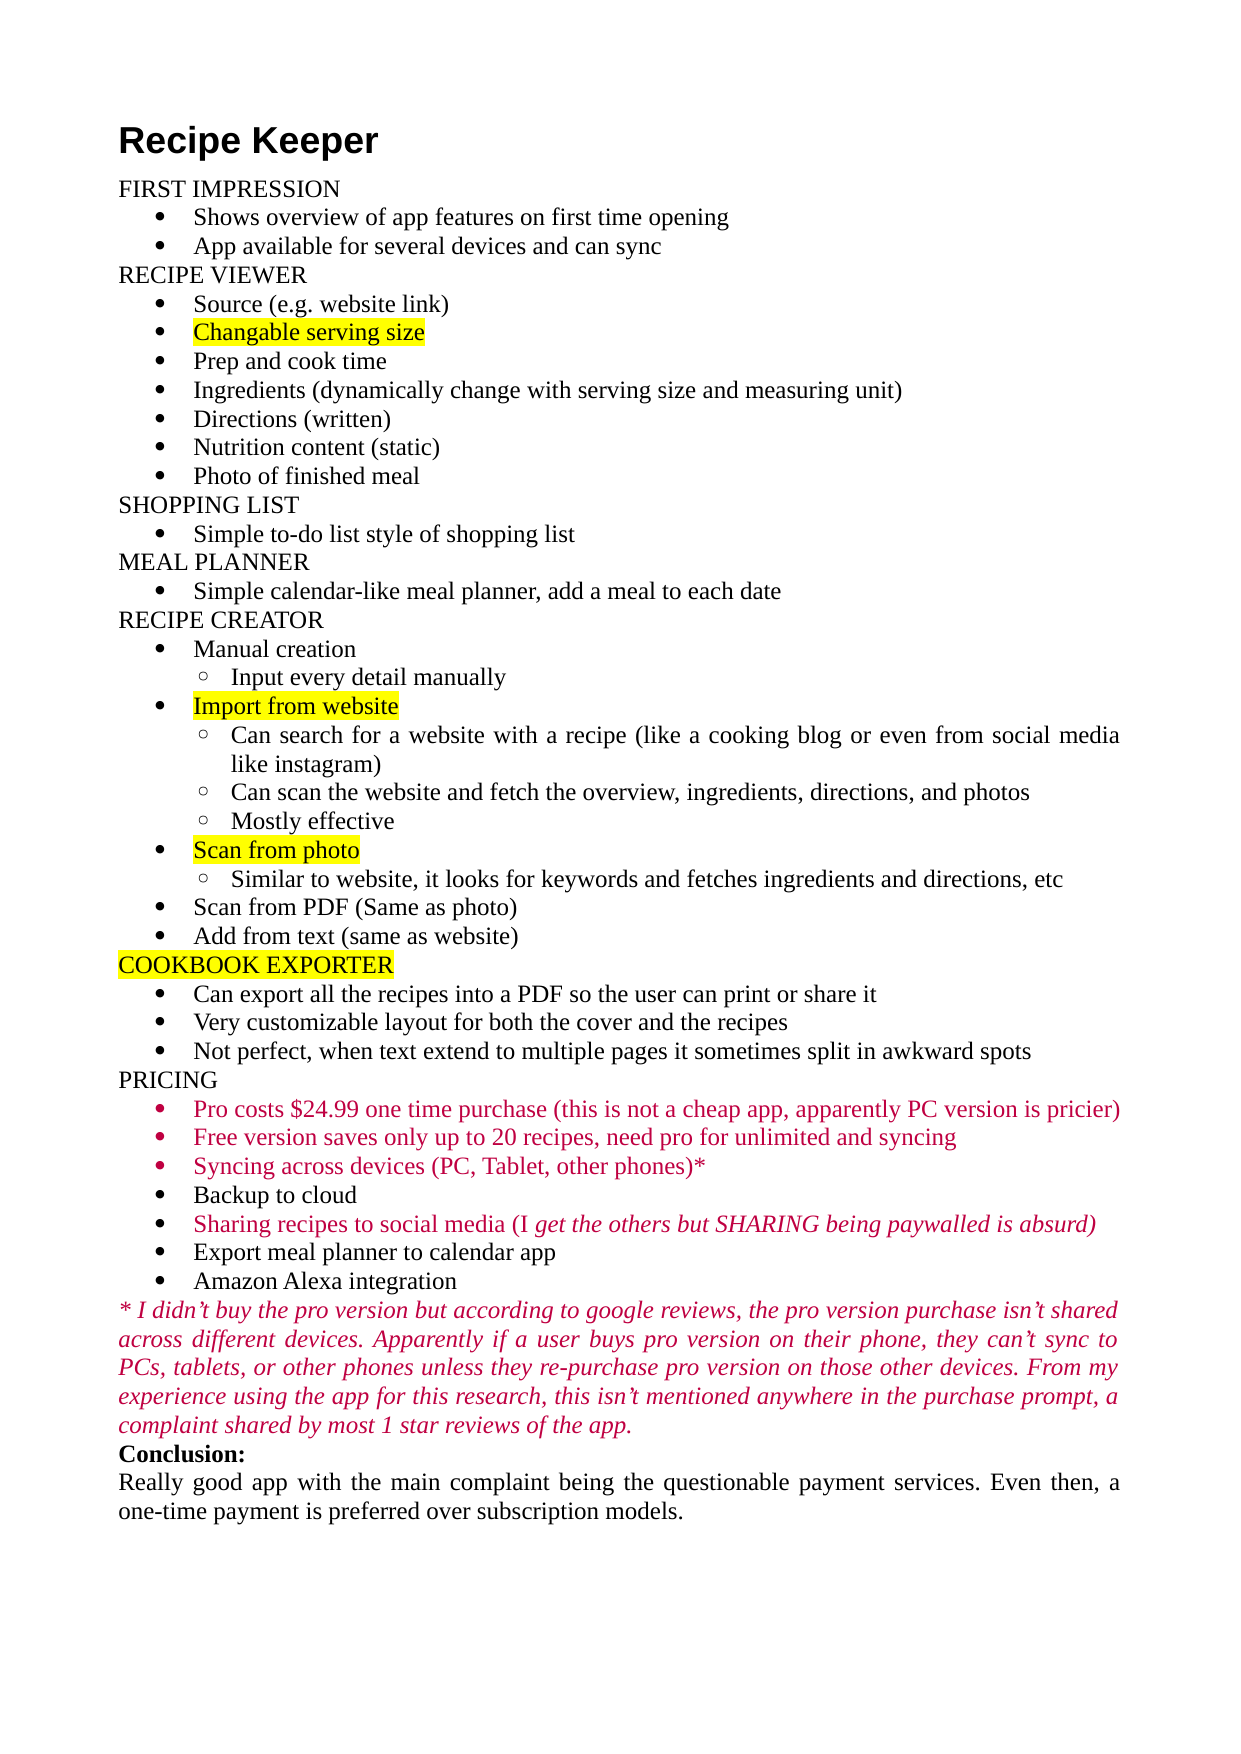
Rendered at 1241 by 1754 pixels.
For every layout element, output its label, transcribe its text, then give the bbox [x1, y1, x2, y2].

text Conclusion: [118, 1439, 1122, 1467]
text RECIPE CREATOR [118, 605, 1122, 634]
list Simple calendar-like meal planner, add a meal to each date [156, 576, 1122, 605]
list Backup to cloud [156, 1180, 1122, 1209]
text MEAL PLANNER [118, 547, 1122, 576]
subtitle Recipe Keeper [118, 118, 1122, 161]
list Similar to website, it looks for keywords and fetches ingredients and directions, etc [193, 864, 1122, 892]
text Really good app with the main complaint being the questionable payment services. Even then, a one-time payment is preferred over subscription models. [118, 1467, 1122, 1525]
list Nutrition content (static) [156, 432, 1122, 461]
text * I didn’t buy the pro version but according to google reviews, the pro version purchase isn’t shared across different devices. Apparently if a user buys pro version on their phone, they can’t sync to PCs, tablets, or other phones unless they re-purchase pro version on those other devices. From my experience using the app for this research, this isn’t mentioned anywhere in the purchase prompt, a complaint shared by most 1 star reviews of the app. [118, 1295, 1122, 1439]
text PRICING [118, 1065, 1122, 1094]
list Scan from PDF (Same as photo) [156, 892, 1122, 921]
text COOKBOOK EXPORTER [118, 950, 1122, 979]
text RECIPE VIEWER [118, 260, 1122, 289]
list Can search for a website with a recipe (like a cooking blog or even from social media like instagram) [193, 720, 1122, 777]
list Photo of finished meal [156, 461, 1122, 490]
list Pro costs $24.99 one time purchase (this is not a cheap app, apparently PC version is pricier) [156, 1094, 1122, 1122]
list Ingredients (dynamically change with serving size and measuring unit) [156, 375, 1122, 404]
list Directions (written) [156, 404, 1122, 432]
list Free version saves only up to 20 recipes, need pro for unlimited and syncing [156, 1122, 1122, 1151]
list Very customizable layout for both the cover and the recipes [156, 1007, 1122, 1036]
list Add from text (same as website) [156, 921, 1122, 950]
text FIRST IMPRESSION [118, 174, 1122, 202]
list Export meal planner to calendar app [156, 1237, 1122, 1266]
list Not perfect, when text extend to multiple pages it sometimes split in awkward spots [156, 1036, 1122, 1065]
list Mostly effective [193, 806, 1122, 835]
list Prep and cook time [156, 346, 1122, 375]
list Source (e.g. website link) [156, 289, 1122, 317]
list Can export all the recipes into a PDF so the user can print or share it [156, 979, 1122, 1007]
list Can scan the website and fetch the overview, ingredients, directions, and photos [193, 777, 1122, 806]
list Sharing recipes to social media (I get the others but SHARING being paywalled is absurd) [156, 1209, 1122, 1237]
list Shows overview of app features on first time opening [156, 202, 1122, 231]
list Changable serving size [156, 317, 1122, 346]
list App available for several devices and can sync [156, 231, 1122, 260]
list Scan from photo [156, 835, 1122, 864]
list Syncing across devices (PC, Tablet, other phones)* [156, 1151, 1122, 1180]
list Import from website [156, 691, 1122, 720]
list Amazon Alexa integration [156, 1266, 1122, 1295]
list Simple to-do list style of shopping list [156, 519, 1122, 547]
list Manual creation [156, 634, 1122, 662]
text SHOPPING LIST [118, 490, 1122, 519]
list Input every detail manually [193, 662, 1122, 691]
